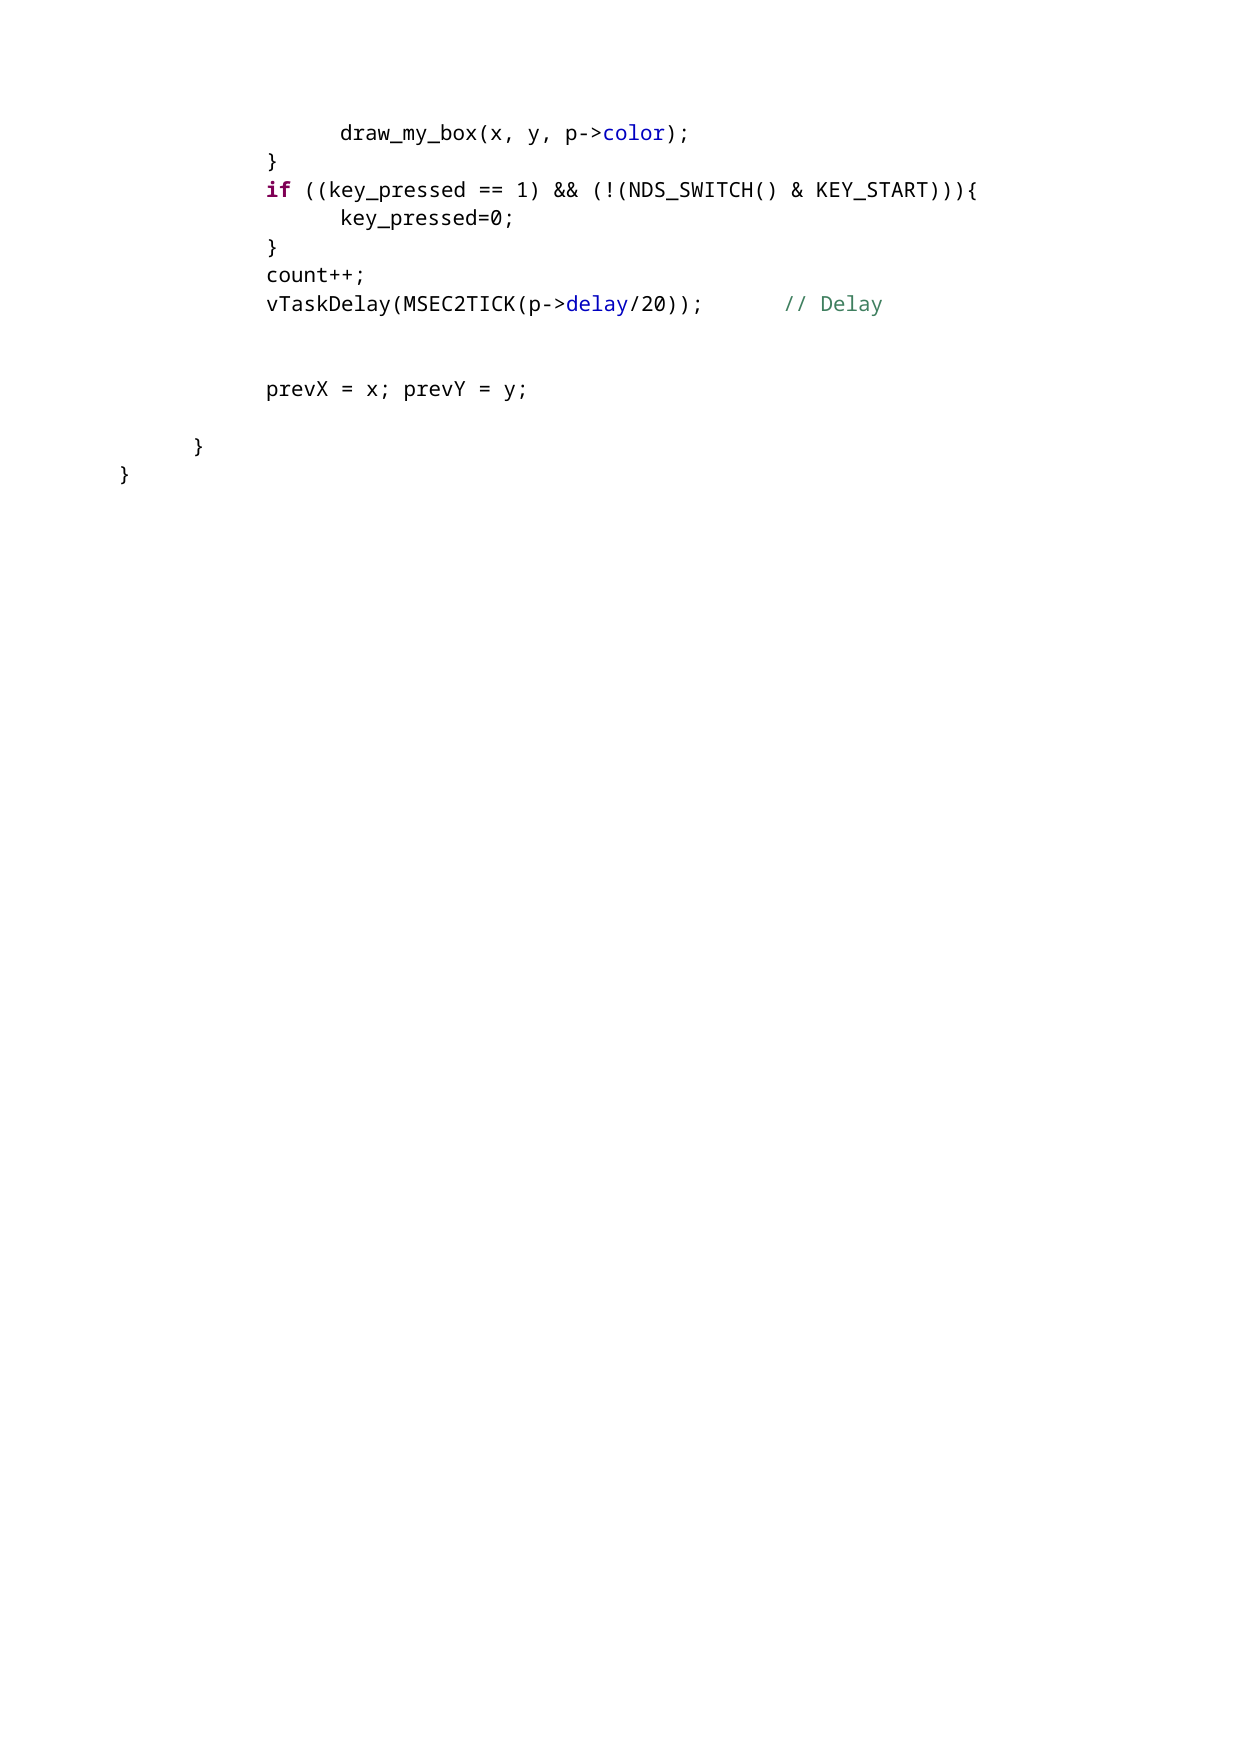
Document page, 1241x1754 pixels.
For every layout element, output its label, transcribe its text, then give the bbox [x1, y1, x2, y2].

text } [118, 459, 1122, 488]
text key_pressed=0; [118, 203, 1122, 232]
text draw_my_box(x, y, p->color); [118, 118, 1122, 147]
text vTaskDelay(MSEC2TICK(p->delay/20)); // Delay [118, 289, 1122, 317]
text } [118, 431, 1122, 459]
text prevX = x; prevY = y; [118, 374, 1122, 402]
text if ((key_pressed == 1) && (!(NDS_SWITCH() & KEY_START))){ [118, 175, 1122, 203]
text count++; [118, 260, 1122, 289]
text } [118, 147, 1122, 175]
text } [118, 232, 1122, 260]
